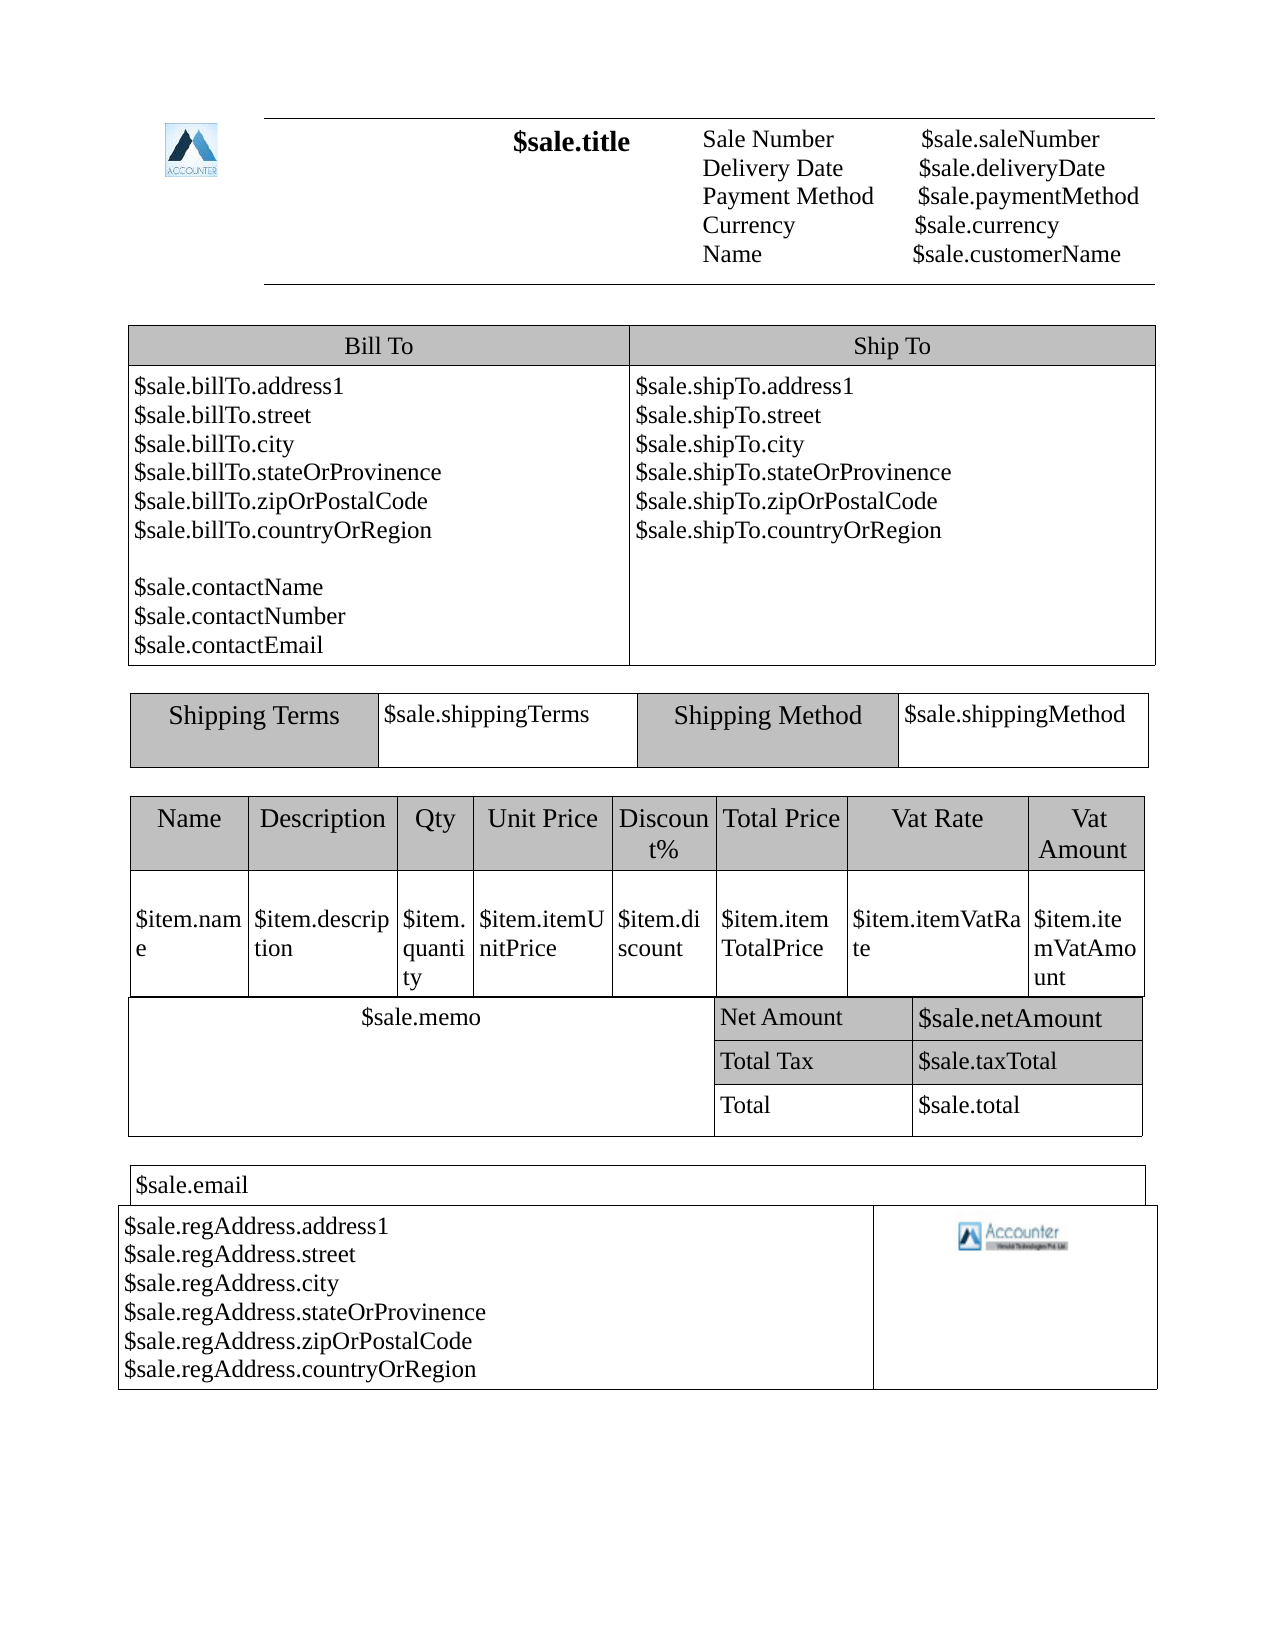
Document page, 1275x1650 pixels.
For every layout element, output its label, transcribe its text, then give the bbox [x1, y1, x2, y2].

table_header Name [131, 797, 248, 870]
table_cell Total Tax [715, 1041, 912, 1084]
table_cell $item.itemTotalPrice [717, 871, 847, 996]
table_header Description [249, 797, 397, 870]
table_header $sale.memo [129, 998, 714, 1136]
table_cell $sale.billTo.address1 $sale.billTo.street $sale.billTo.city $sale.billTo.stateOrProvinence $sale.billTo.zipOrPostalCode $sale.billTo.countryOrRegion $sale.contactName $sale.contactNumber $sale.contactEmail [129, 366, 629, 664]
table_header Vat Amount [1029, 797, 1144, 870]
table_header [874, 1206, 1157, 1264]
table_header $sale.email [131, 1166, 1145, 1205]
table_header Discount% [613, 797, 716, 870]
table_header $sale.netAmount [913, 998, 1142, 1040]
table_cell $item.itemVatAmount [1029, 871, 1144, 996]
picture [953, 1210, 1074, 1265]
table_header $sale.shippingMethod [899, 694, 1148, 767]
table_header [874, 1265, 1157, 1389]
table_cell $sale.total [913, 1085, 1142, 1136]
table_cell $item.quantity [398, 871, 473, 996]
table_cell $item.discount [613, 871, 716, 996]
table_header Bill To [129, 326, 629, 365]
table_cell $item.itemVatRate [848, 871, 1028, 996]
table_header Vat Rate [848, 797, 1028, 870]
table_cell $item.name [131, 871, 248, 996]
picture [165, 123, 218, 177]
table_header [119, 118, 264, 284]
table_header $sale.shippingTerms [379, 694, 637, 767]
table_header Shipping Method [638, 694, 898, 767]
table_header $sale.title [264, 119, 697, 284]
table_cell Total [715, 1085, 912, 1136]
table_header Qty [398, 797, 473, 870]
table_header Unit Price [474, 797, 612, 870]
table_cell $item.description [249, 871, 397, 996]
table_header Total Price [717, 797, 847, 870]
table_header Ship To [630, 326, 1155, 365]
table_header Sale Number $sale.saleNumber Delivery Date $sale.deliveryDate Payment Method $sale.paymentMethod Currency $sale.currency Name $sale.customerName [697, 119, 1155, 284]
table_header $sale.regAddress.address1 $sale.regAddress.street $sale.regAddress.city $sale.regAddress.stateOrProvinence $sale.regAddress.zipOrPostalCode $sale.regAddress.countryOrRegion [119, 1206, 873, 1389]
table_cell $item.itemUnitPrice [474, 871, 612, 996]
table_cell $sale.shipTo.address1 $sale.shipTo.street $sale.shipTo.city $sale.shipTo.stateOrProvinence $sale.shipTo.zipOrPostalCode $sale.shipTo.countryOrRegion [630, 366, 1155, 664]
table_header Shipping Terms [131, 694, 378, 767]
table_cell $sale.taxTotal [913, 1041, 1142, 1084]
table_header Net Amount [715, 998, 912, 1040]
